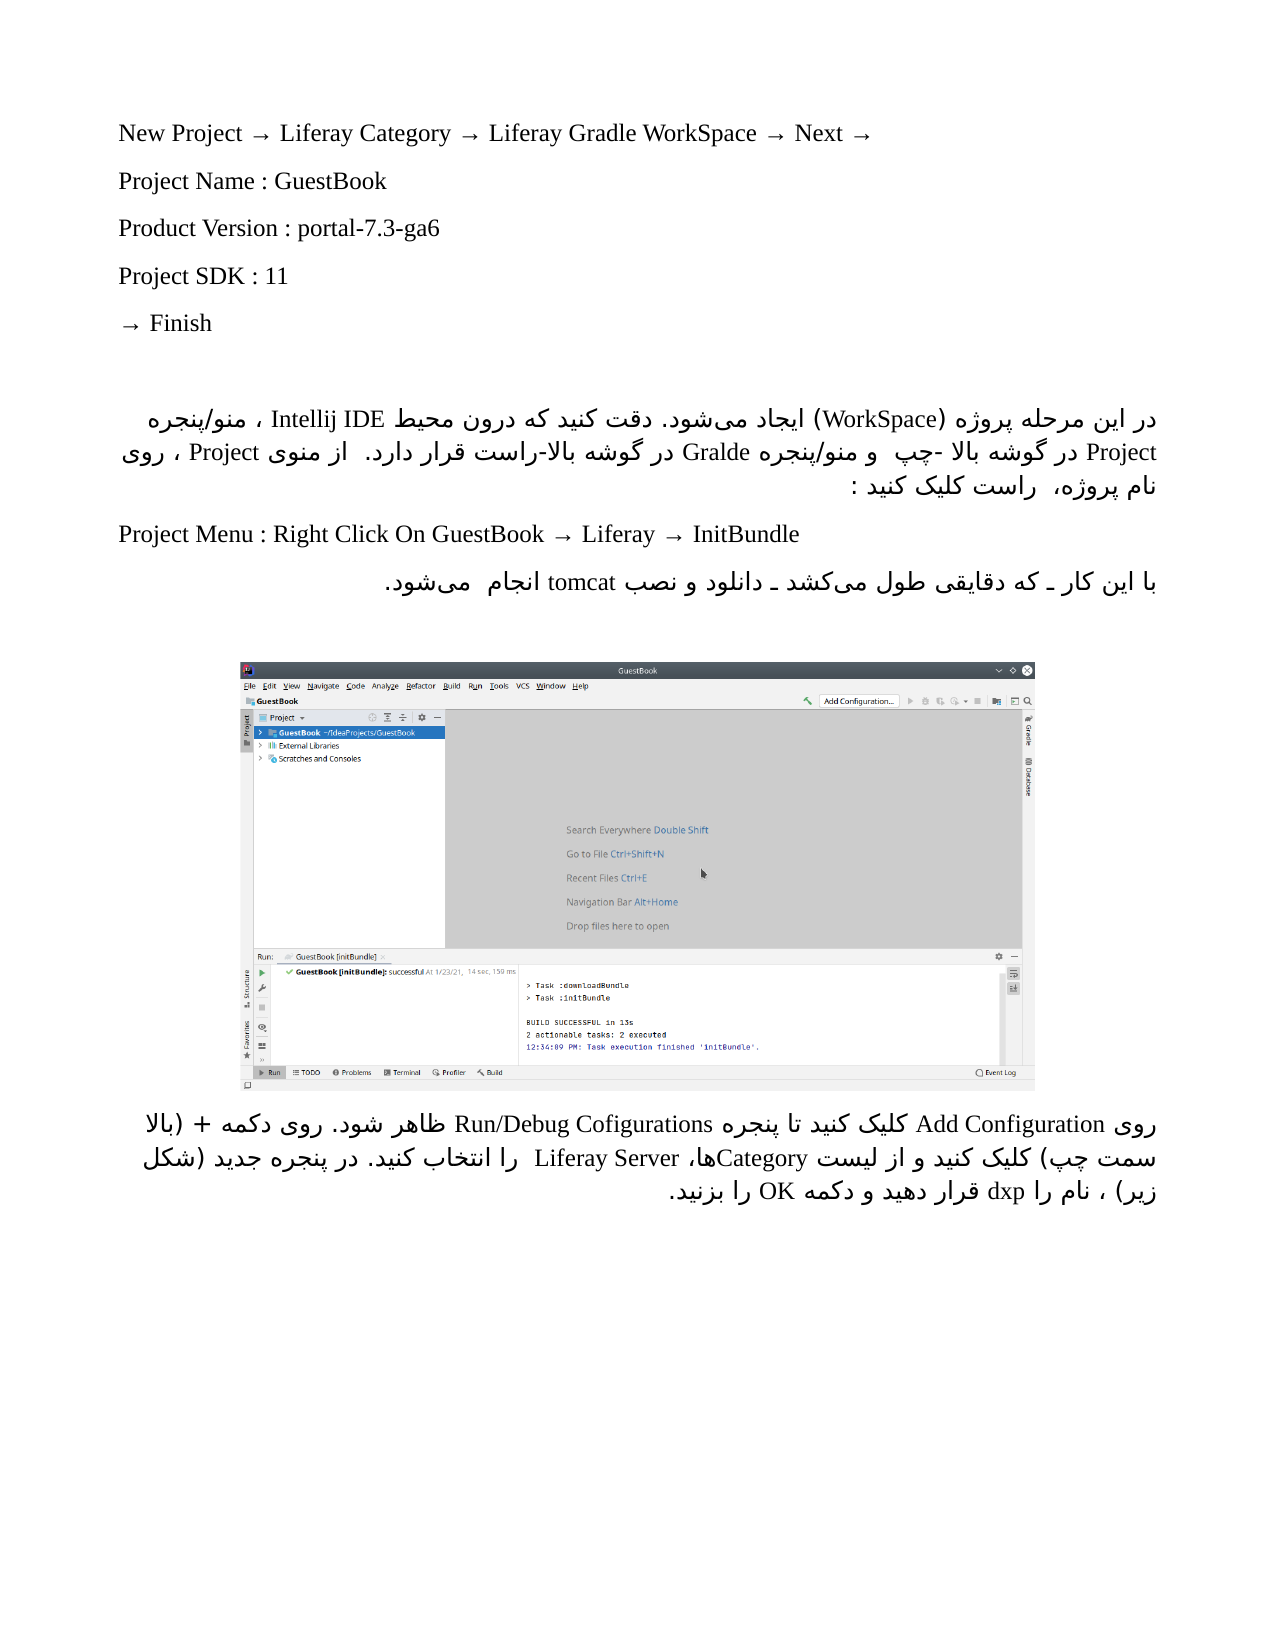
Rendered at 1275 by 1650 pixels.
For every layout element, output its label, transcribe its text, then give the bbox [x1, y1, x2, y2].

text Project Menu : Right Click On GuestBook → Liferay → InitBundle [118, 519, 1157, 548]
picture [240, 662, 1035, 1091]
text با این کار ـ که دقایقی طول می‌کشد ـ دانلود و نصب tomcat انجام می‌شود. [118, 567, 1157, 596]
text → Finish [118, 308, 1157, 337]
text روی Add Configuration کلیک کنید تا پنجره Run/Debug Cofigurations ظاهر شود. روی دکمه + (بالا سمت چپ) کلیک کنید و از لیست Categoryها، Liferay Server را انتخاب کنید. در پنجره جدید (شکل زیر) ، نام را dxp قرار دهید و دکمه OK را بزنید. [118, 1109, 1157, 1206]
text Product Version : portal-7.3-ga6 [118, 213, 1157, 242]
text New Project → Liferay Category → Liferay Gradle WorkSpace → Next → [118, 118, 1157, 147]
text در این مرحله پروژه (WorkSpace) ایجاد می‌شود. دقت کنید که درون محیط Intellij IDE ، منو/پنجره Project در گوشه بالا -چپ و منو/پنجره Gralde در گوشه بالا-راست قرار دارد. از منوی Project ، روی نام پروژه، راست کلیک کنید : [118, 404, 1157, 500]
text Project SDK : 11 [118, 261, 1157, 290]
text Project Name : GuestBook [118, 166, 1157, 194]
